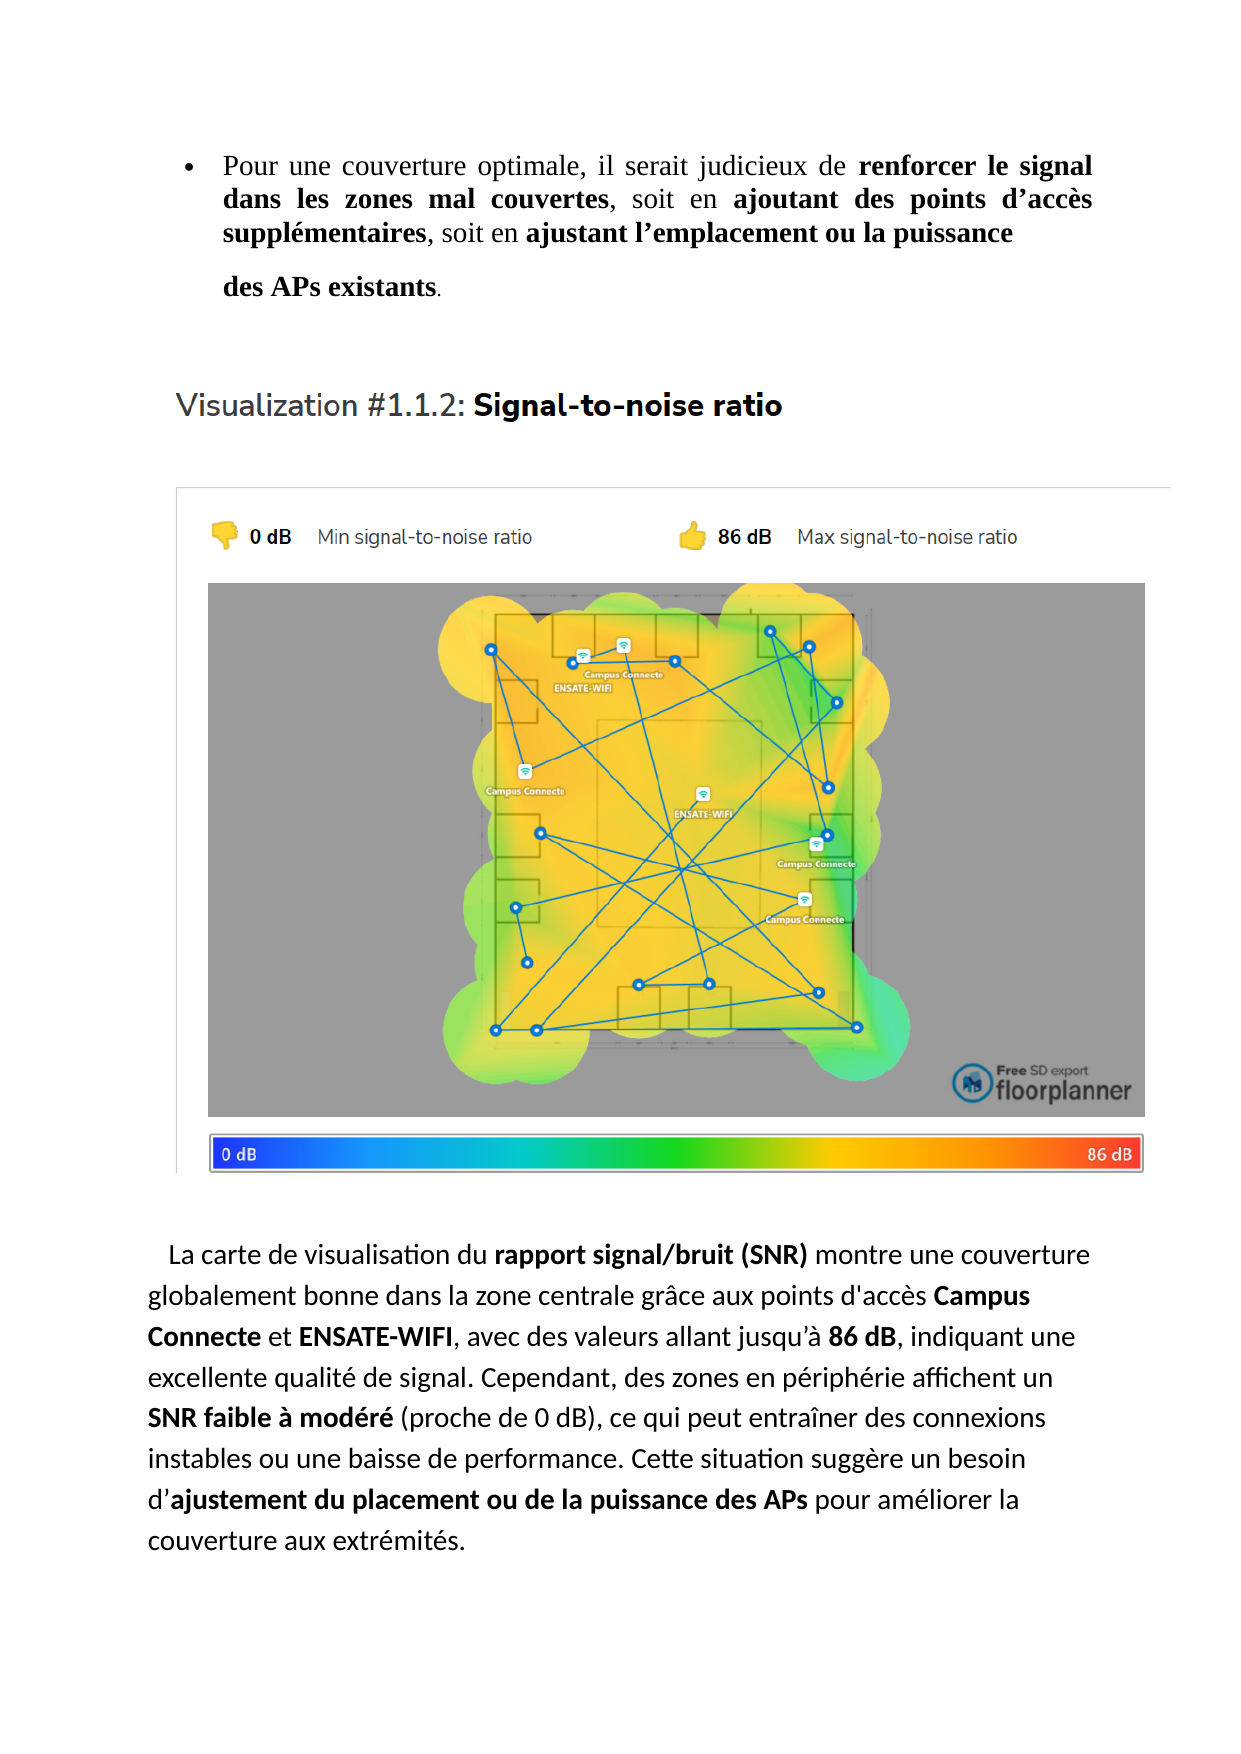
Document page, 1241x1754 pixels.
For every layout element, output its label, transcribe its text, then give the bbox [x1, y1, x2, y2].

list Pour une couverture optimale, il serait judicieux de renforcer le signal dans les zones mal couvertes, soit en ajoutant des points d’accès supplémentaires, soit en ajustant l’emplacement ou la puissance [185, 148, 1093, 248]
list des APs existants. [223, 269, 1093, 303]
text La carte de visualisation du rapport signal/bruit (SNR) montre une couverture globalement bonne dans la zone centrale grâce aux points d'accès Campus Connecte et ENSATE-WIFI, avec des valeurs allant jusqu’à 86 dB, indiquant une excellente qualité de signal. Cependant, des zones en périphérie affichent un SNR faible à modéré (proche de 0 dB), ce qui peut entraîner des connexions instables ou une baisse de performance. Cette situation suggère un besoin d’ajustement du placement ou de la puissance des APs pour améliorer la couverture aux extrémités. [148, 1236, 1093, 1558]
